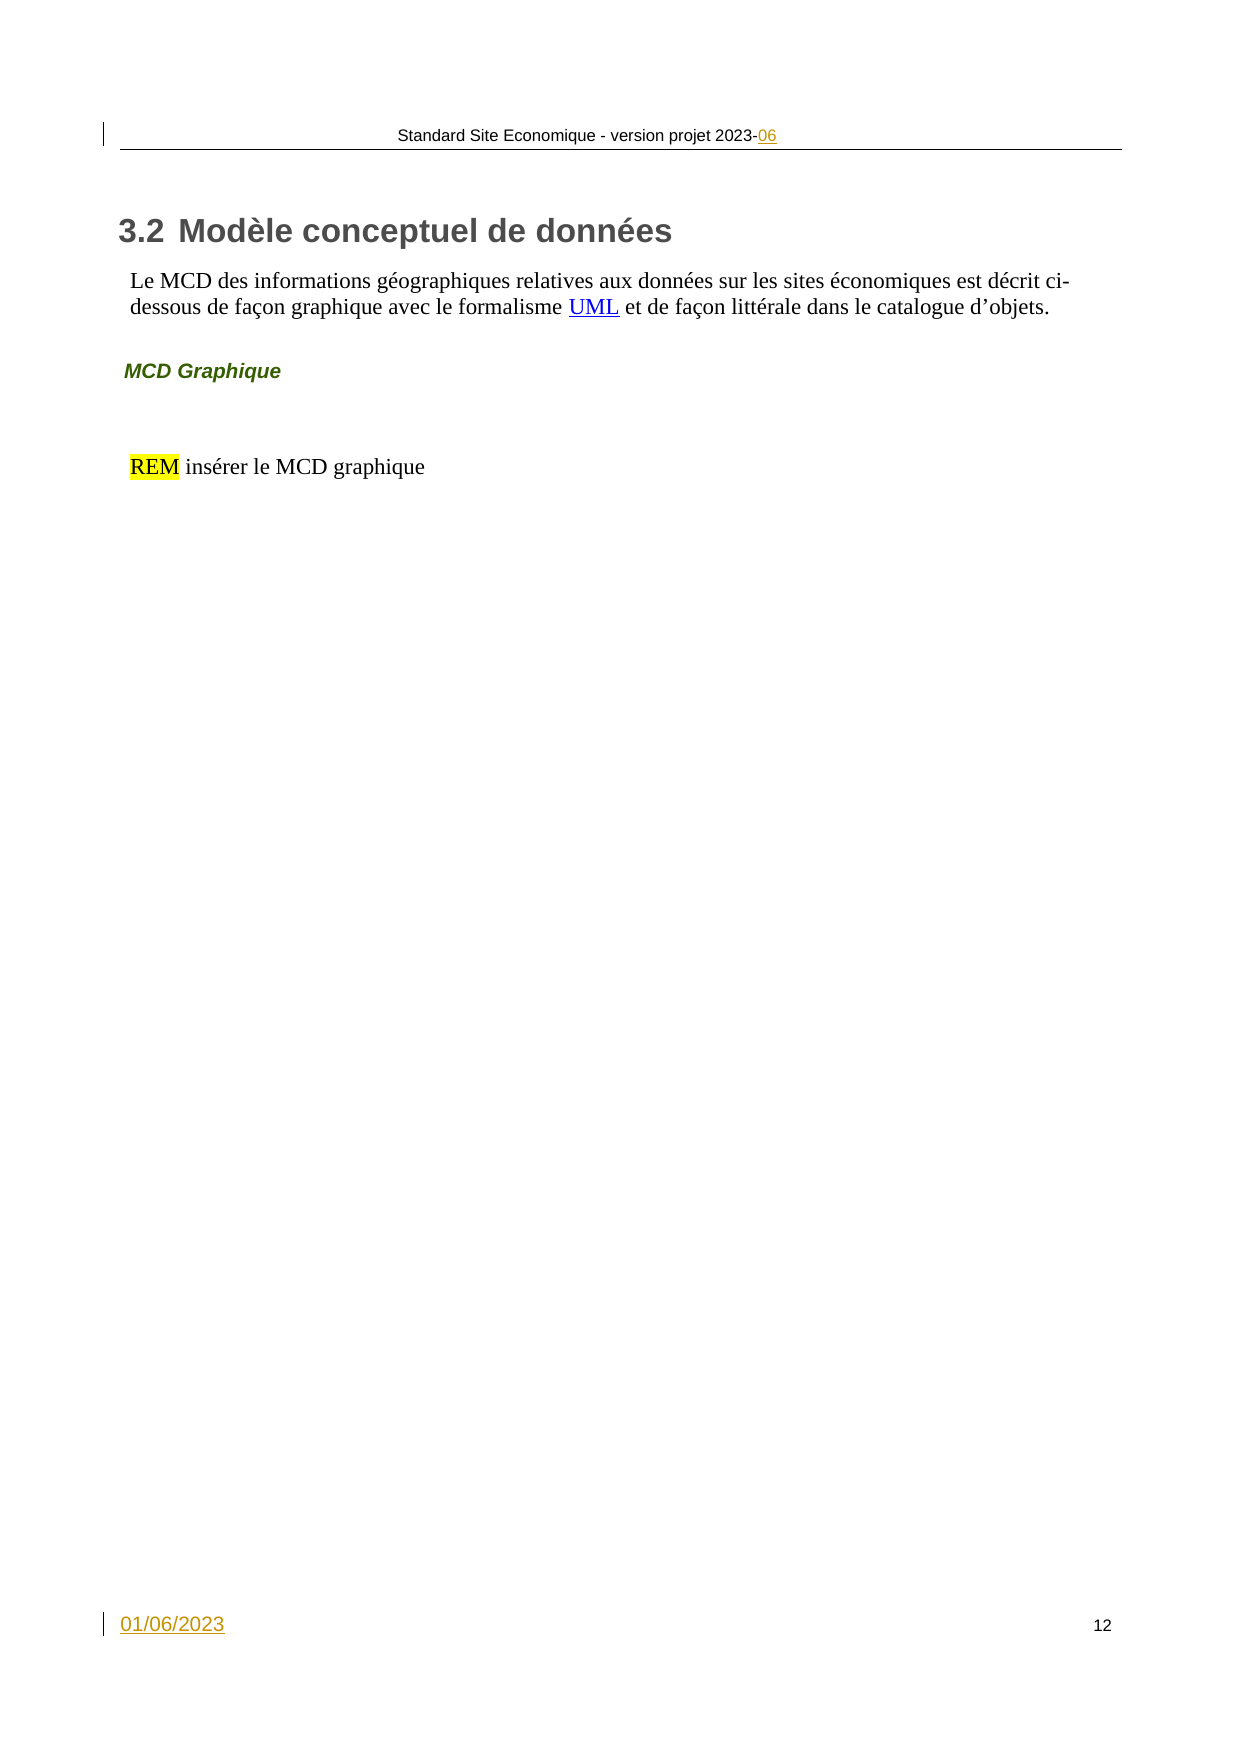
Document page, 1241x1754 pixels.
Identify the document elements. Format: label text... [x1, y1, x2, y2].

text Le MCD des informations géographiques relatives aux données sur les sites économiques est décrit ci-dessous de façon graphique avec le formalisme UML et de façon littérale dans le catalogue d’objets. [130, 267, 1122, 319]
subtitle MCD Graphique [118, 359, 1122, 383]
text REM insérer le MCD graphique [130, 453, 1122, 480]
subtitle Modèle conceptuel de données [118, 211, 1122, 249]
